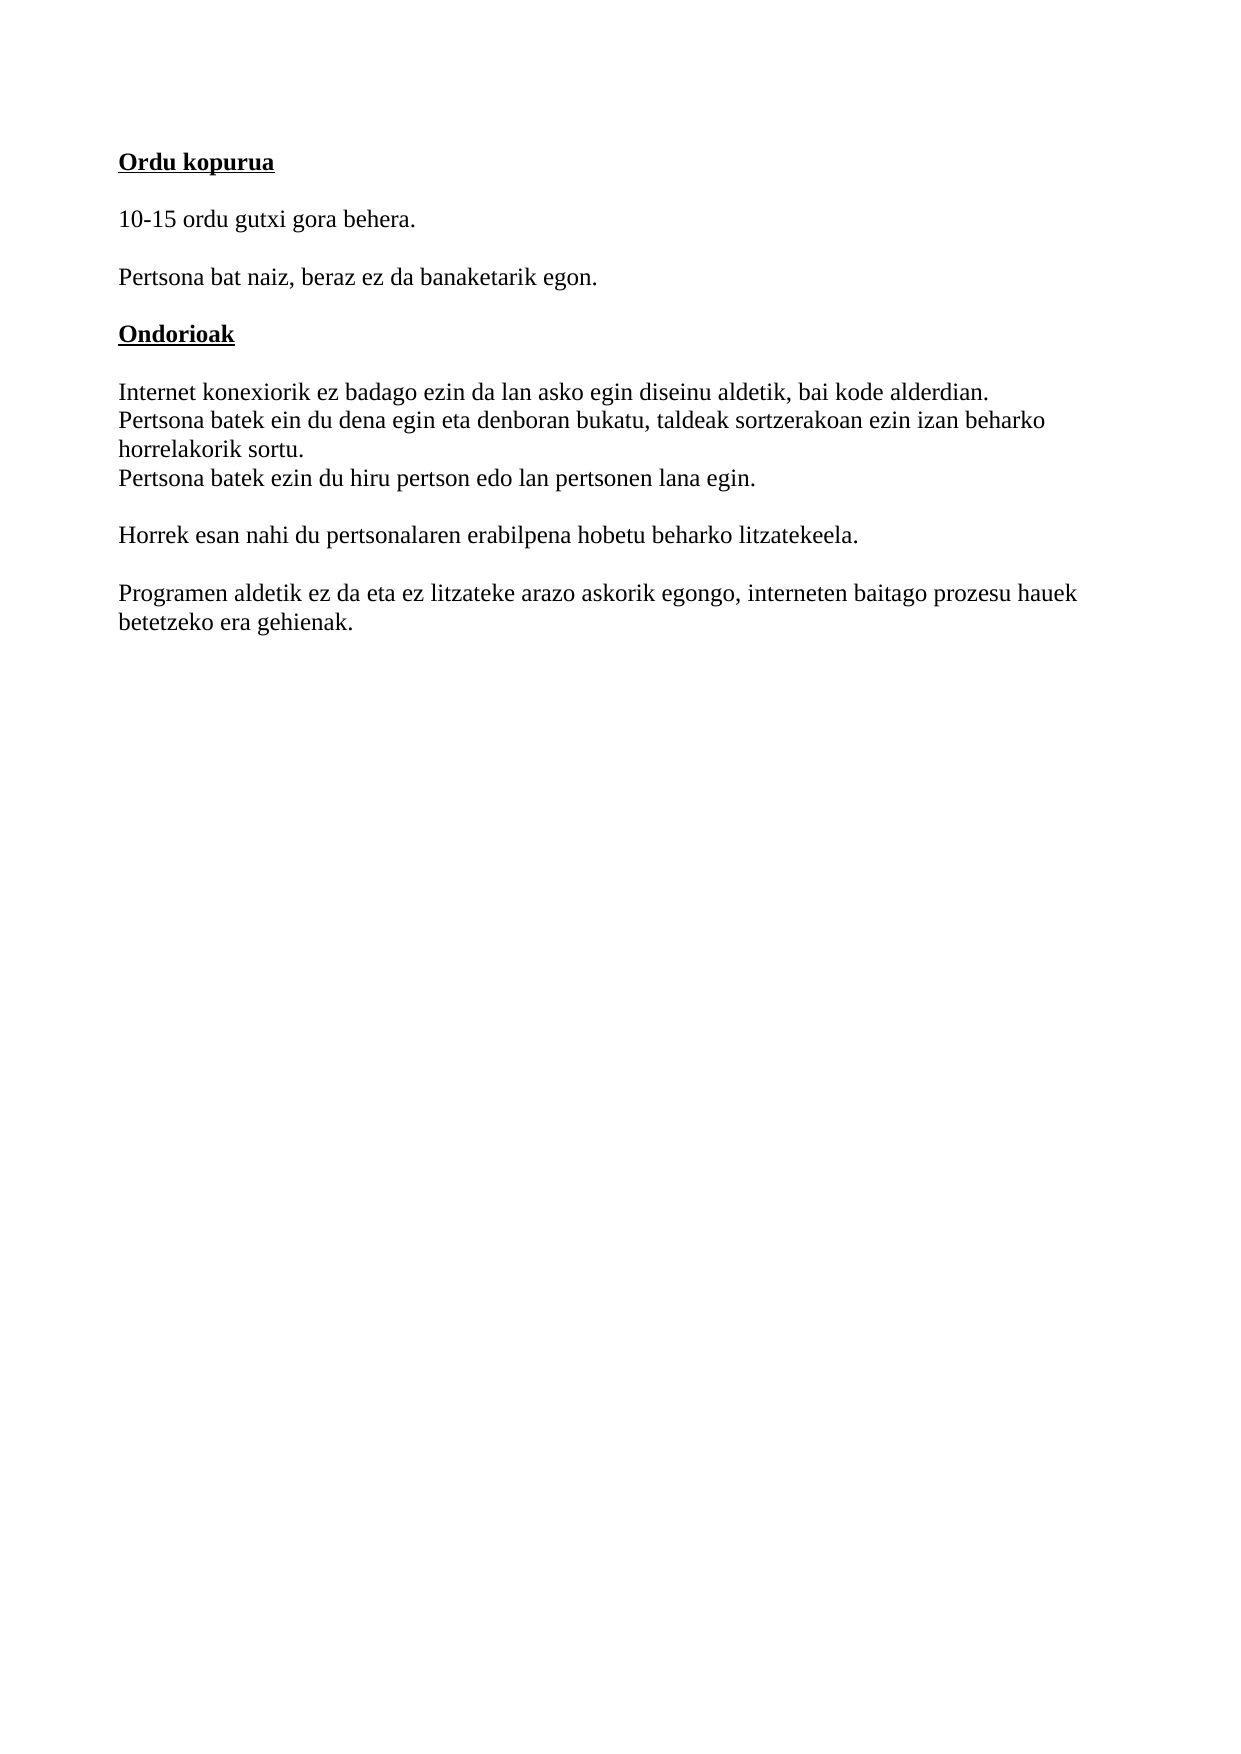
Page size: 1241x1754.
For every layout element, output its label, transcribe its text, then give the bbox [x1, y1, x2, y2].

text 10-15 ordu gutxi gora behera. [118, 204, 1122, 233]
text Horrek esan nahi du pertsonalaren erabilpena hobetu beharko litzatekeela. [118, 521, 1122, 549]
text Ondorioak [118, 319, 1122, 348]
text Ordu kopurua [118, 147, 1122, 176]
text Pertsona batek ein du dena egin eta denboran bukatu, taldeak sortzerakoan ezin izan beharko horrelakorik sortu. [118, 406, 1122, 463]
text Pertsona batek ezin du hiru pertson edo lan pertsonen lana egin. [118, 463, 1122, 492]
text Pertsona bat naiz, beraz ez da banaketarik egon. [118, 262, 1122, 291]
text Programen aldetik ez da eta ez litzateke arazo askorik egongo, interneten baitago prozesu hauek betetzeko era gehienak. [118, 578, 1122, 636]
text Internet konexiorik ez badago ezin da lan asko egin diseinu aldetik, bai kode alderdian. [118, 377, 1122, 406]
